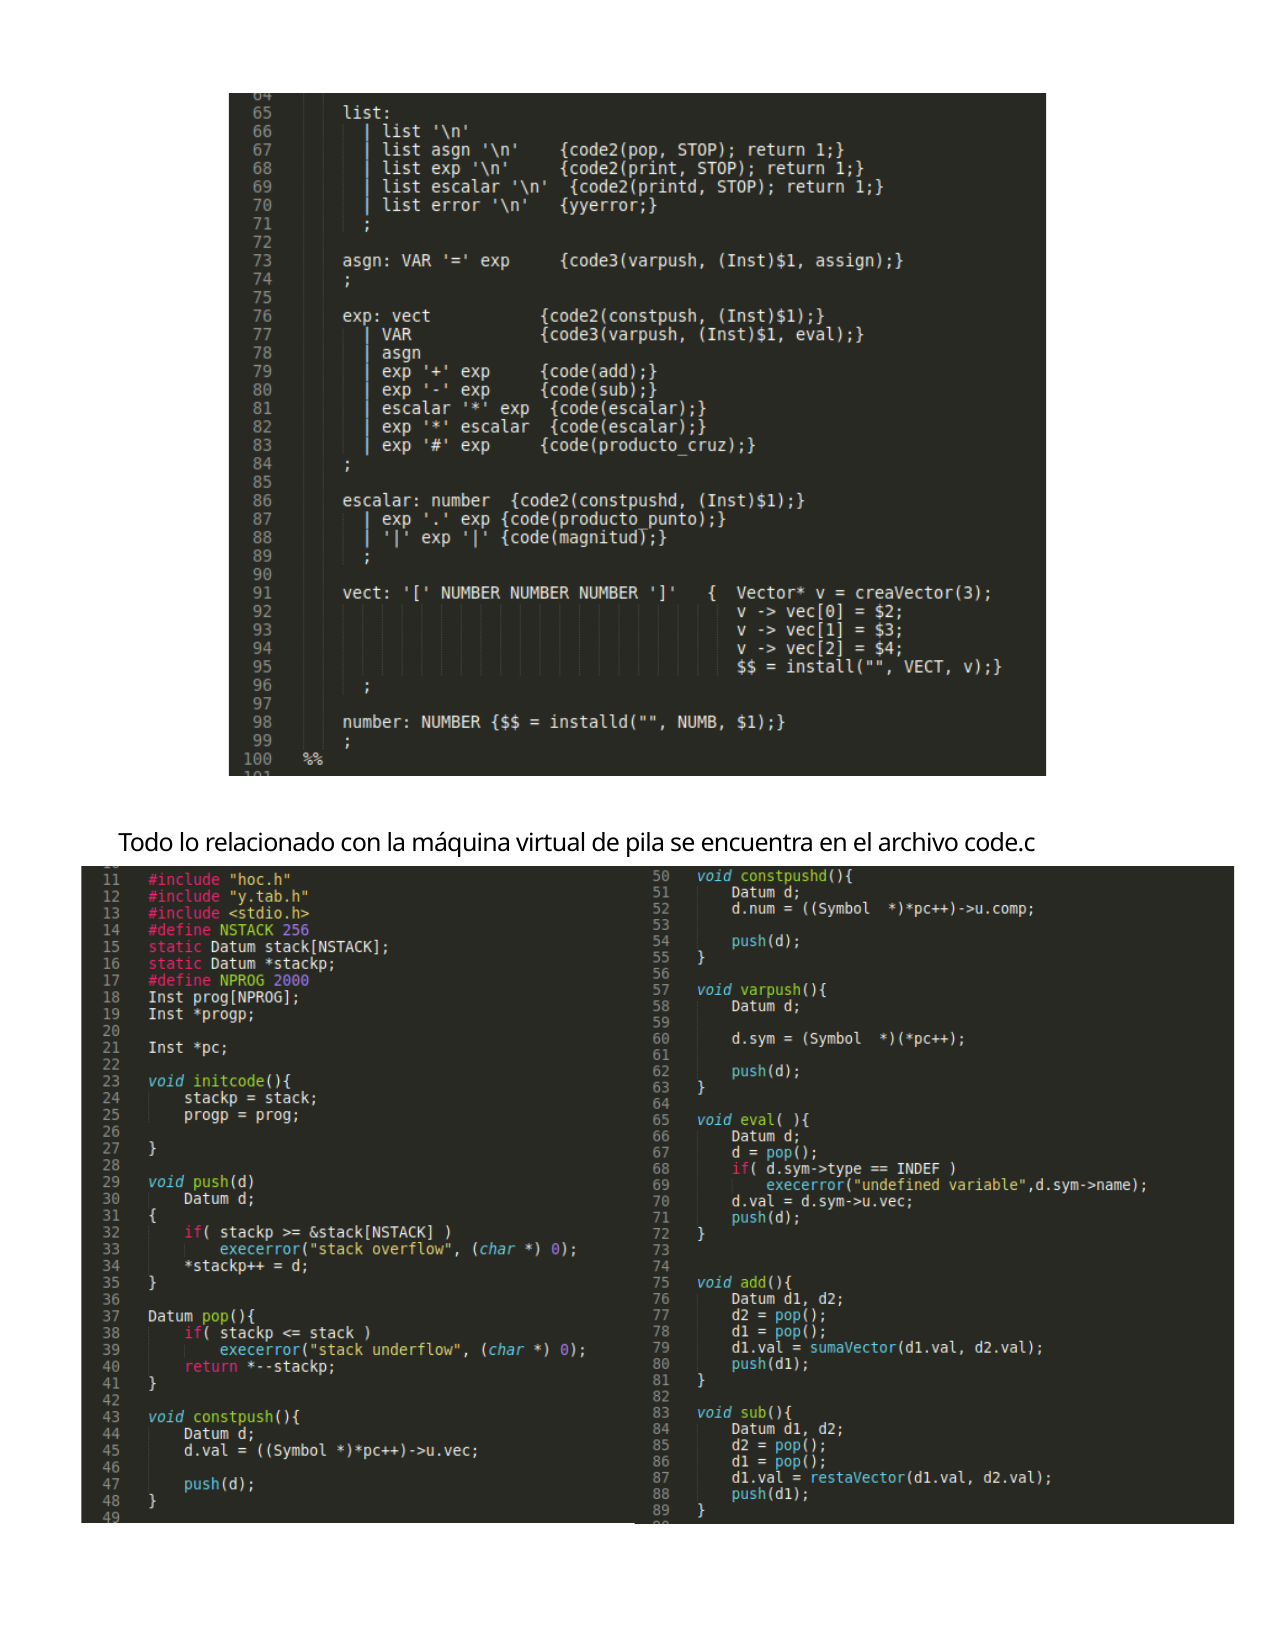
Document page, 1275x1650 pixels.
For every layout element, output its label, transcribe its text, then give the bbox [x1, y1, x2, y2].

picture [228, 93, 1047, 776]
subtitle Todo lo relacionado con la máquina virtual de pila se encuentra en el archivo code.c [118, 824, 1157, 858]
picture [81, 866, 1235, 1524]
